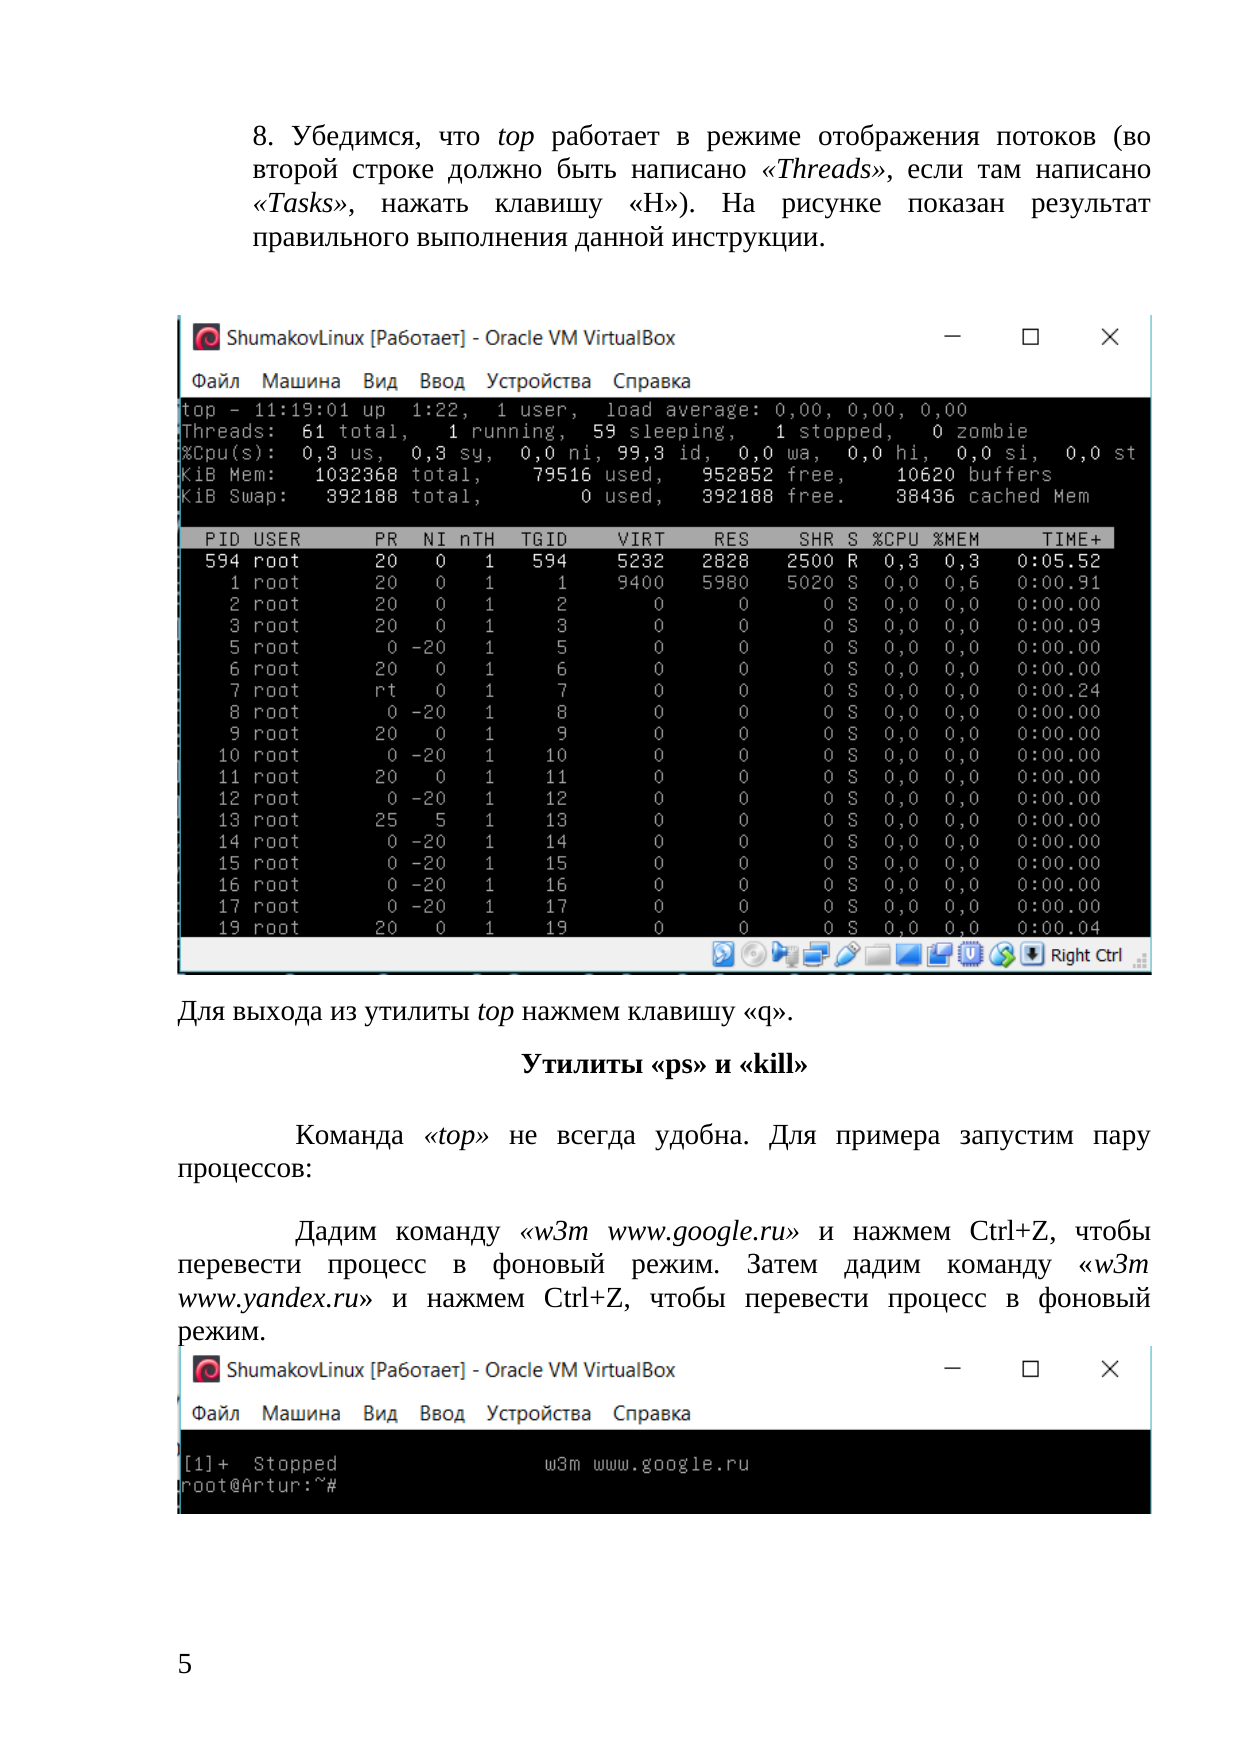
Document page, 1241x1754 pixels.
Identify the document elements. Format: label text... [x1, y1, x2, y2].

text 8. Убедимся, что top работает в режиме отображения потоков (во второй строке должно быть написано «Threads», если там написано «Tasks», нажать клавишу «H»). На рисунке показан результат правильного выполнения данной инструкции. [252, 118, 1152, 252]
text Команда «top» не всегда удобна. Для примера запустим пару процессов: [177, 1117, 1152, 1184]
text Для выхода из утилиты top нажмем клавишу «q». [177, 993, 1152, 1027]
text Утилиты «ps» и «kill» [177, 1046, 1152, 1079]
picture [177, 315, 1152, 975]
picture [177, 1346, 1152, 1514]
text Дадим команду «w3m www.google.ru» и нажмем Ctrl+Z, чтобы перевести процесс в фоновый режим. Затем дадим команду «w3m www.yandex.ru» и нажмем Ctrl+Z, чтобы перевести процесс в фоновый режим. [177, 1213, 1152, 1346]
